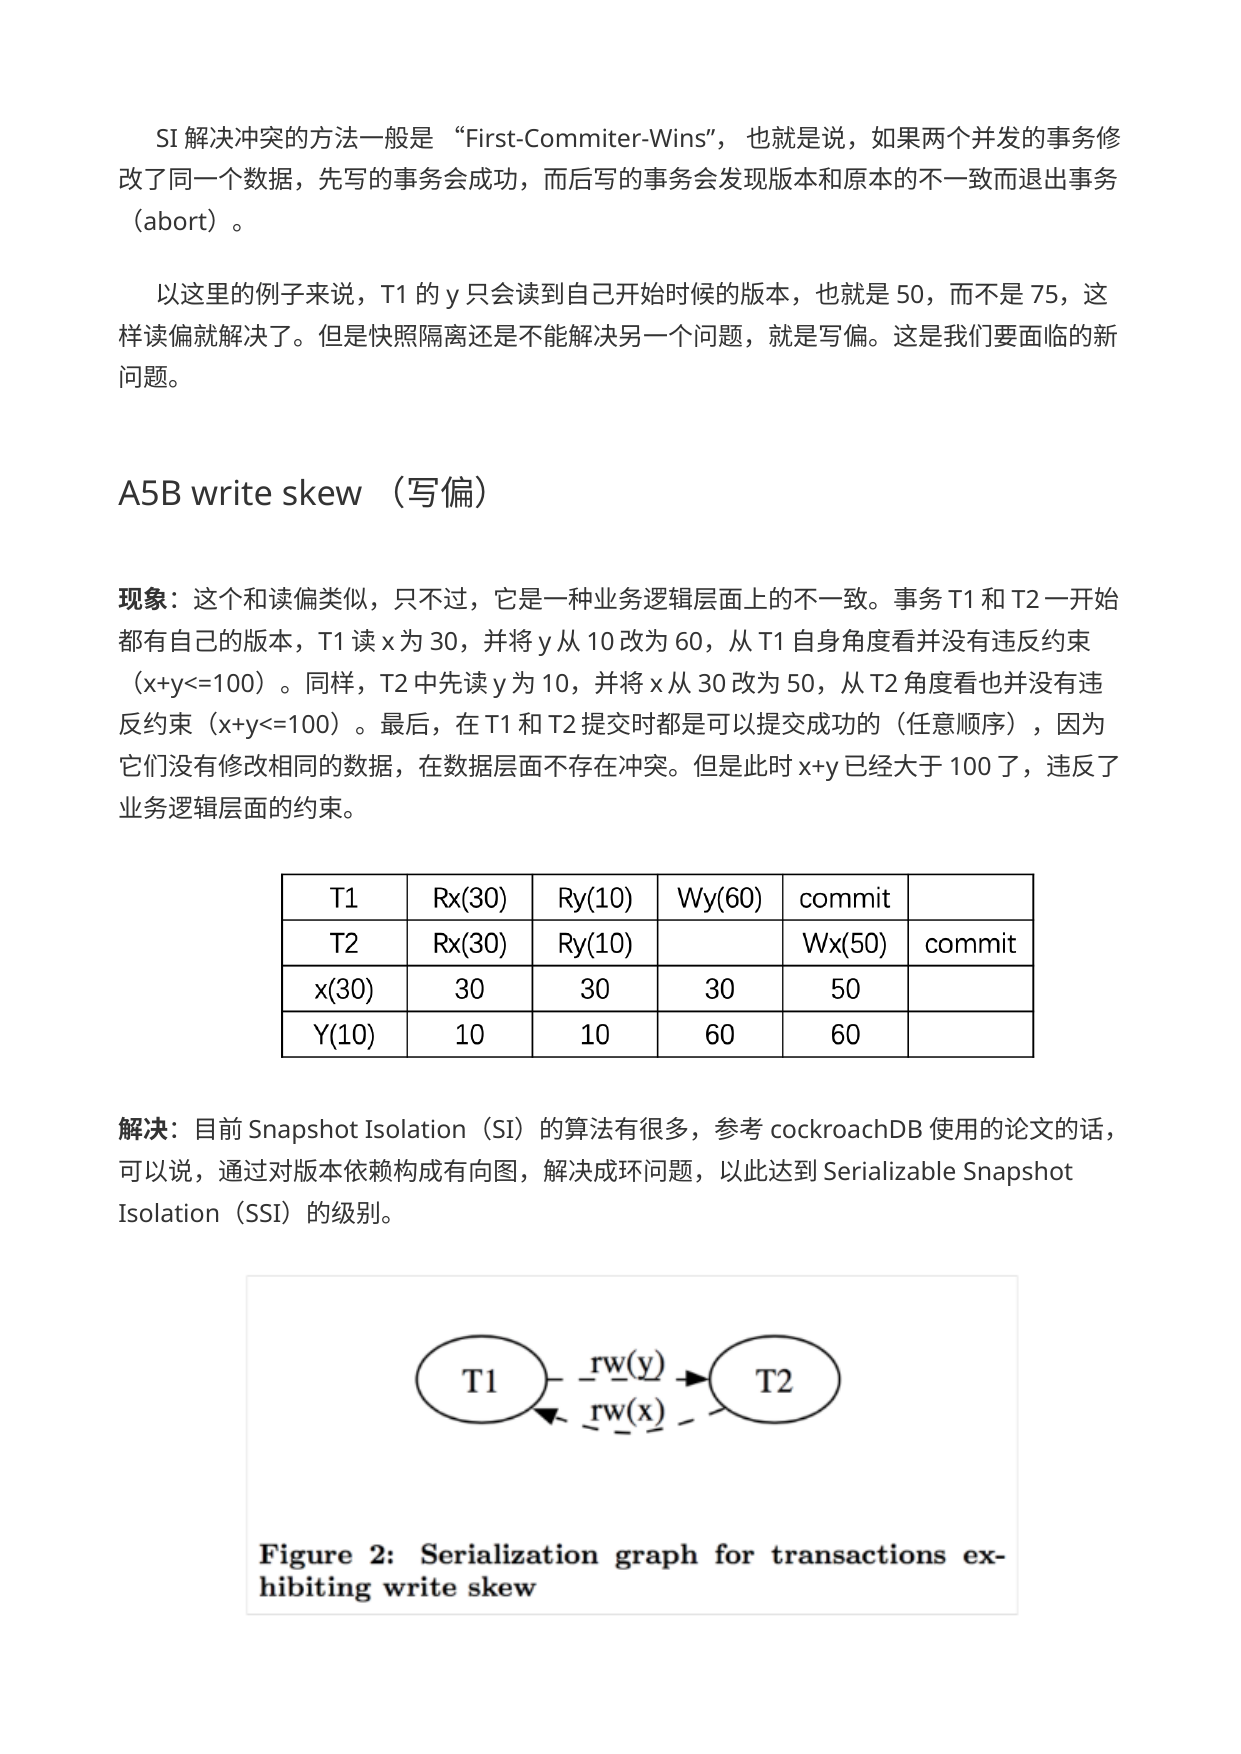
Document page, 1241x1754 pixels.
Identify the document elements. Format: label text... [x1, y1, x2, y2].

subtitle A5B write skew （写偏） [118, 465, 1122, 515]
text 解决：目前Snapshot Isolation（SI）的算法有很多，参考 cockroachDB 使用的论文的话，可以说，通过对版本依赖构成有向图，解决成环问题，以此达到Serializable Snapshot Isolation（SSI）的级别。 [118, 1110, 1122, 1229]
text 以这里的例子来说，T1 的 y 只会读到自己开始时候的版本，也就是 50，而不是 75，这样读偏就解决了。但是快照隔离还是不能解决另一个问题，就是写偏。这是我们要面临的新问题。 [118, 274, 1122, 394]
text 现象：这个和读偏类似，只不过，它是一种业务逻辑层面上的不一致。事务T1和T2一开始都有自己的版本，T1读x为30，并将y从10改为60，从T1自身角度看并没有违反约束（x+y<=100）。同样，T2中先读y为10，并将x从30改为50，从T2角度看也并没有违反约束（x+y<=100）。最后，在T1和T2提交时都是可以提交成功的（任意顺序），因为它们没有修改相同的数据，在数据层面不存在冲突。但是此时x+y已经大于100了，违反了业务逻辑层面的约束。 [118, 580, 1122, 824]
picture [243, 1266, 1022, 1617]
picture [261, 861, 1044, 1069]
text SI 解决冲突的方法一般是 “First-Commiter-Wins”， 也就是说，如果两个并发的事务修改了同一个数据，先写的事务会成功，而后写的事务会发现版本和原本的不一致而退出事务（abort）。 [118, 118, 1122, 238]
